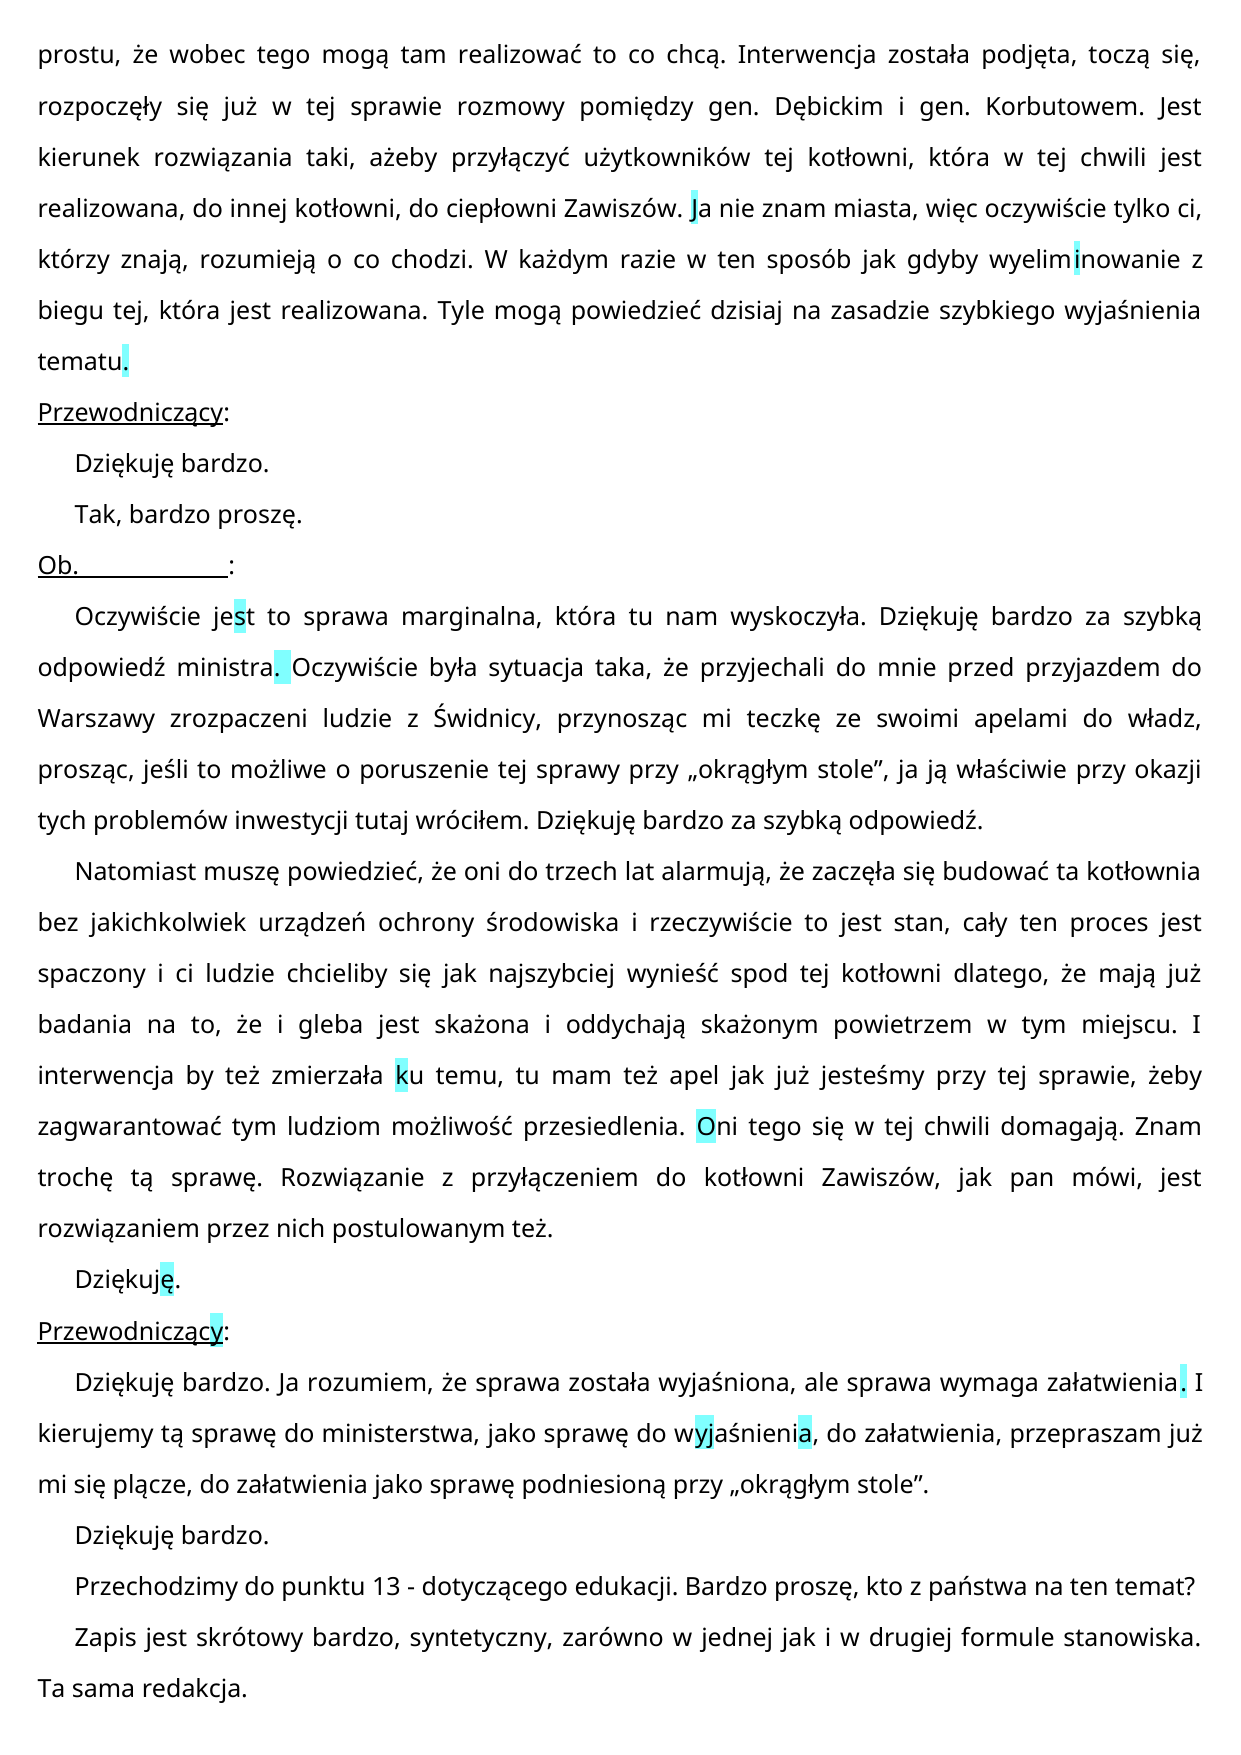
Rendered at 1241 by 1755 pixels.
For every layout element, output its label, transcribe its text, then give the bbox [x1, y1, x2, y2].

text Dziękuję. [37, 1262, 1203, 1296]
text Dziękuję bardzo. [37, 446, 1203, 479]
text Przewodniczący: [37, 394, 1203, 428]
text Dziękuję bardzo. Ja rozumiem, że sprawa została wyjaśniona, ale sprawa wymaga załatwienia. I kierujemy tą sprawę do ministerstwa, jako sprawę do wyjaśnienia, do załatwienia, przepraszam już mi się plącze, do załatwienia jako sprawę podniesioną przy „okrągłym stole”. [37, 1364, 1203, 1500]
text Zapis jest skrótowy bardzo, syntetyczny, zarówno w jednej jak i w drugiej formule stanowiska. Ta sama redakcja. [37, 1619, 1203, 1704]
text Przewodniczący: [37, 1313, 1203, 1347]
text Natomiast muszę powiedzieć, że oni do trzech lat alarmują, że zaczęła się budować ta kotłownia bez jakichkolwiek urządzeń ochrony środowiska i rzeczywiście to jest stan, cały ten proces jest spaczony i ci ludzie chcieliby się jak najszybciej wynieść spod tej kotłowni dlatego, że mają już badania na to, że i gleba jest skażona i oddychają skażonym powietrzem w tym miejscu. I interwencja by też zmierzała ku temu, tu mam też apel jak już jesteśmy przy tej sprawie, żeby zagwarantować tym ludziom możliwość przesiedlenia. Oni tego się w tej chwili domagają. Znam trochę tą sprawę. Rozwiązanie z przyłączeniem do kotłowni Zawiszów, jak pan mówi, jest rozwiązaniem przez nich postulowanym też. [37, 854, 1203, 1245]
text Dziękuję bardzo. [37, 1517, 1203, 1551]
text prostu, że wobec tego mogą tam realizować to co chcą. Interwencja została podjęta, toczą się, rozpoczęły się już w tej sprawie rozmowy pomiędzy gen. Dębickim i gen. Korbutowem. Jest kierunek rozwiązania taki, ażeby przyłączyć użytkowników tej kotłowni, która w tej chwili jest realizowana, do innej kotłowni, do ciepłowni Zawiszów. Ja nie znam miasta, więc oczywiście tylko ci, którzy znają, rozumieją o co chodzi. W każdym razie w ten sposób jak gdyby wyeliminowanie z biegu tej, która jest realizowana. Tyle mogą powiedzieć dzisiaj na zasadzie szybkiego wyjaśnienia tematu. [37, 37, 1203, 377]
text Oczywiście jest to sprawa marginalna, która tu nam wyskoczyła. Dziękuję bardzo za szybką odpowiedź ministra. Oczywiście była sytuacja taka, że przyjechali do mnie przed przyjazdem do Warszawy zrozpaczeni ludzie z Świdnicy, przynosząc mi teczkę ze swoimi apelami do władz, prosząc, jeśli to możliwe o poruszenie tej sprawy przy „okrągłym stole”, ja ją właściwie przy okazji tych problemów inwestycji tutaj wróciłem. Dziękuję bardzo za szybką odpowiedź. [37, 599, 1203, 837]
text Przechodzimy do punktu 13 - dotyczącego edukacji. Bardzo proszę, kto z państwa na ten temat? [37, 1568, 1203, 1602]
text Tak, bardzo proszę. [37, 497, 1203, 531]
text Ob. : [37, 548, 1203, 582]
